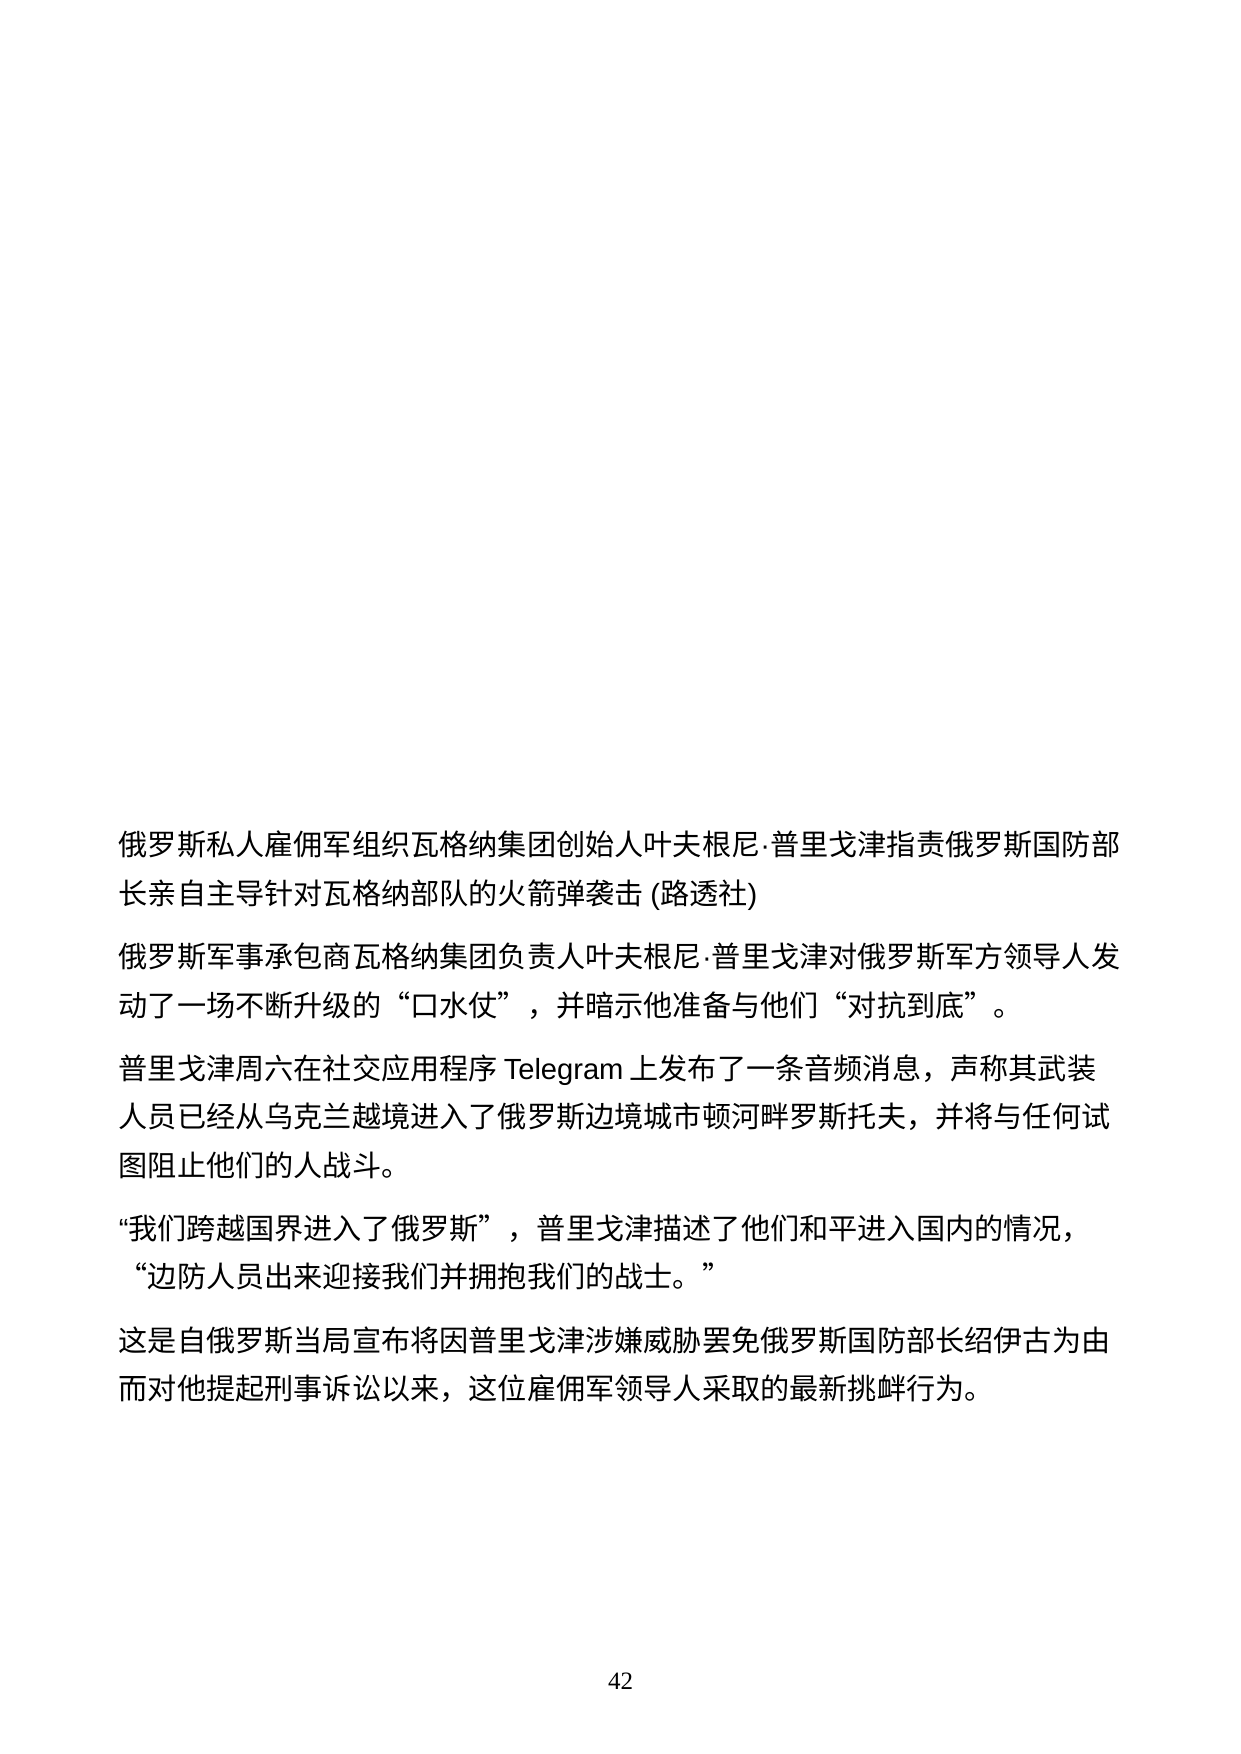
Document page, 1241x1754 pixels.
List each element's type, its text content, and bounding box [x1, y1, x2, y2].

text “我们跨越国界进入了俄罗斯”，普里戈津描述了他们和平进入国内的情况，“边防人员出来迎接我们并拥抱我们的战士。” [118, 1206, 1122, 1296]
text 俄罗斯私人雇佣军组织瓦格纳集团创始人叶夫根尼·普里戈津指责俄罗斯国防部长亲自主导针对瓦格纳部队的火箭弹袭击 (路透社) [118, 118, 1122, 913]
text 普里戈津周六在社交应用程序Telegram上发布了一条音频消息，声称其武装人员已经从乌克兰越境进入了俄罗斯边境城市顿河畔罗斯托夫，并将与任何试图阻止他们的人战斗。 [118, 1045, 1122, 1185]
text 俄罗斯军事承包商瓦格纳集团负责人叶夫根尼·普里戈津对俄罗斯军方领导人发动了一场不断升级的“口水仗”，并暗示他准备与他们“对抗到底”。 [118, 934, 1122, 1024]
text 这是自俄罗斯当局宣布将因普里戈津涉嫌威胁罢免俄罗斯国防部长绍伊古为由而对他提起刑事诉讼以来，这位雇佣军领导人采取的最新挑衅行为。 [118, 1317, 1122, 1408]
